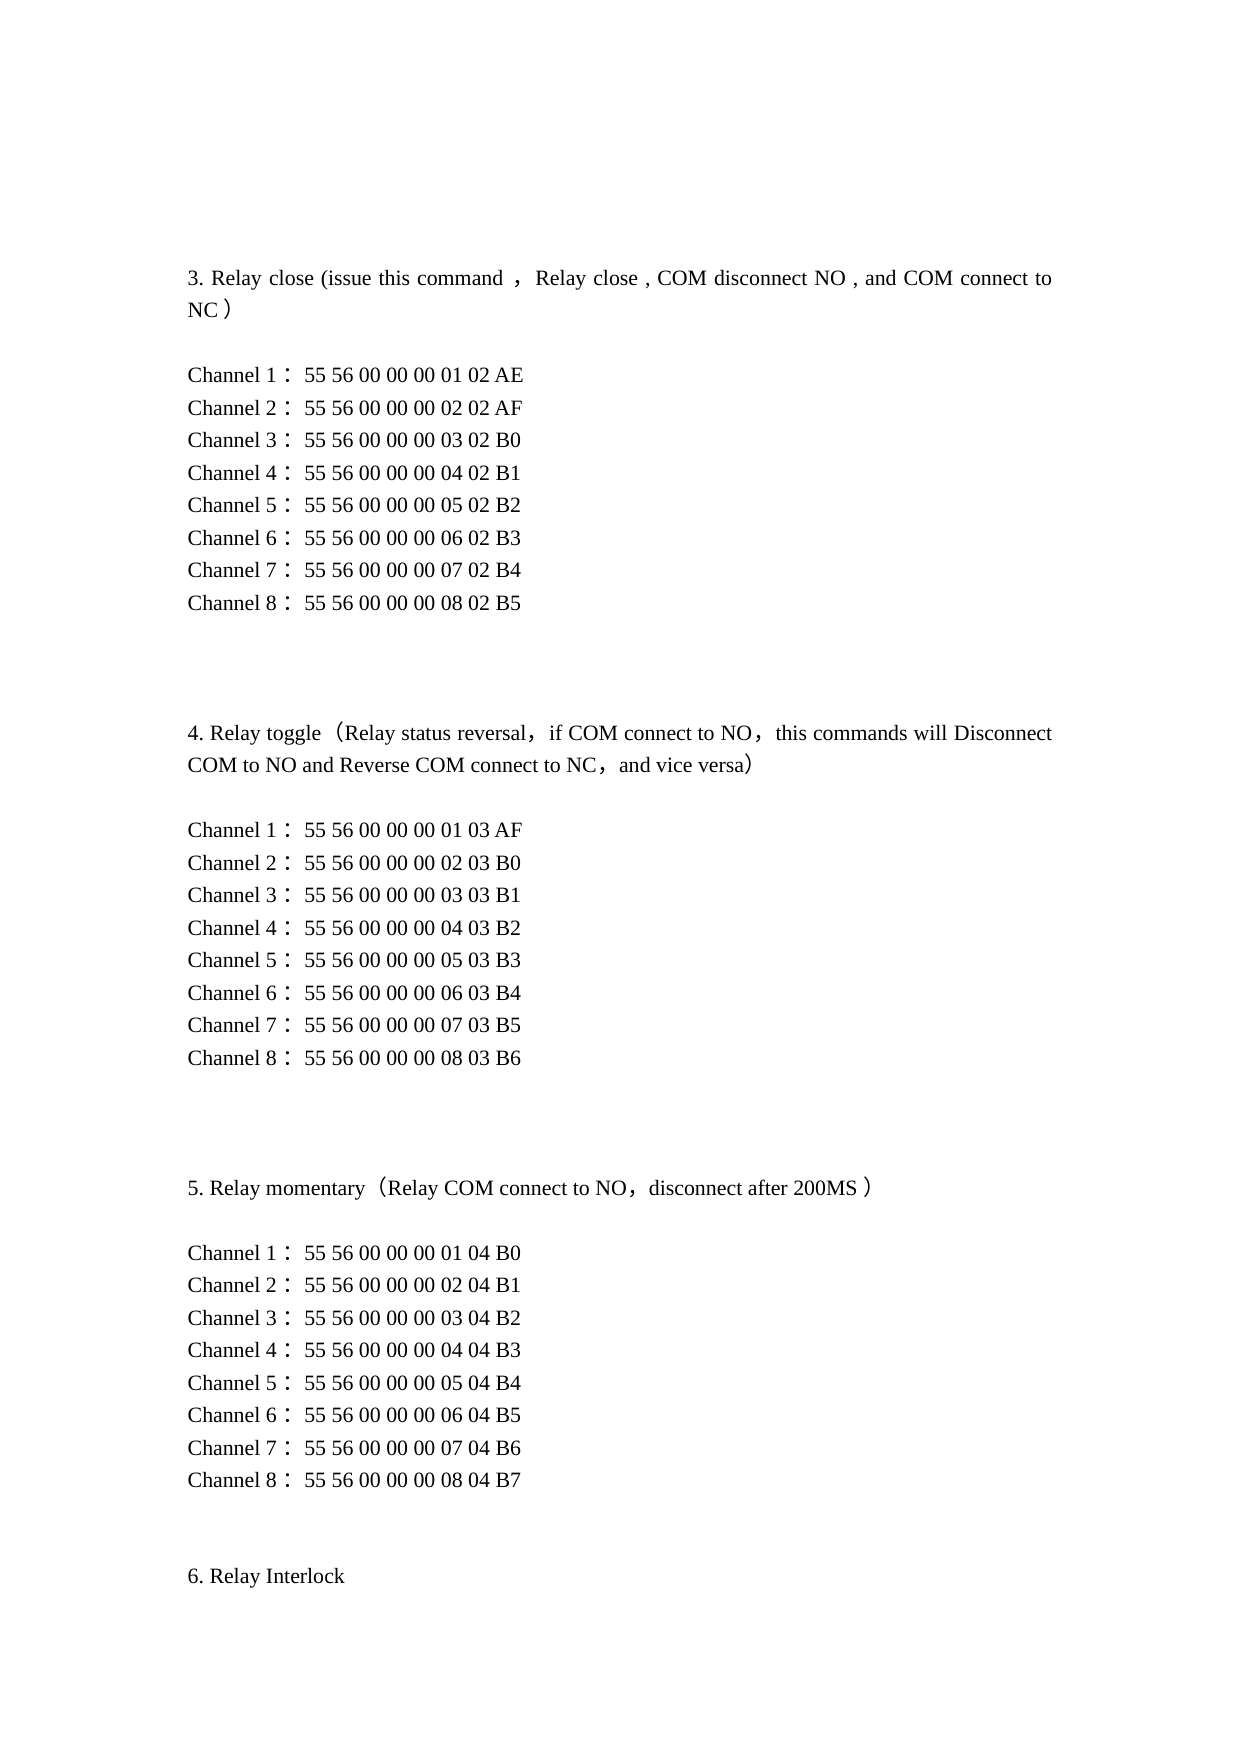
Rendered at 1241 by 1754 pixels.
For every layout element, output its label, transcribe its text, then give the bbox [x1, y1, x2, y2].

text 5. Relay momentary（Relay COM connect to NO，disconnect after 200MS ） [187, 1169, 1053, 1202]
text Channel 5 ：55 56 00 00 00 05 03 B3 [187, 942, 1053, 974]
text Channel 2 ：55 56 00 00 00 02 03 B0 [187, 844, 1053, 877]
text 6. Relay Interlock [187, 1559, 1053, 1592]
text Channel 3 ：55 56 00 00 00 03 02 B0 [187, 422, 1053, 454]
text Channel 4 ：55 56 00 00 00 04 02 B1 [187, 454, 1053, 487]
text Channel 4 ：55 56 00 00 00 04 04 B3 [187, 1332, 1053, 1364]
text Channel 3 ：55 56 00 00 00 03 03 B1 [187, 877, 1053, 909]
text Channel 2 ：55 56 00 00 00 02 04 B1 [187, 1267, 1053, 1299]
text 3. Relay close (issue this command ，Relay close , COM disconnect NO , and COM connect to NC ） [187, 259, 1053, 324]
text Channel 5 ：55 56 00 00 00 05 02 B2 [187, 487, 1053, 519]
text Channel 2 ：55 56 00 00 00 02 02 AF [187, 389, 1053, 422]
text Channel 6 ：55 56 00 00 00 06 03 B4 [187, 974, 1053, 1007]
text Channel 8 ：55 56 00 00 00 08 02 B5 [187, 584, 1053, 617]
text Channel 1 ：55 56 00 00 00 01 02 AE [187, 357, 1053, 389]
text Channel 3 ：55 56 00 00 00 03 04 B2 [187, 1299, 1053, 1332]
text Channel 6 ：55 56 00 00 00 06 02 B3 [187, 519, 1053, 552]
text Channel 8 ：55 56 00 00 00 08 03 B6 [187, 1039, 1053, 1072]
text 4. Relay toggle（Relay status reversal，if COM connect to NO，this commands will Disconnect COM to NO and Reverse COM connect to NC，and vice versa） [187, 714, 1053, 779]
text Channel 4 ：55 56 00 00 00 04 03 B2 [187, 909, 1053, 942]
text Channel 8 ：55 56 00 00 00 08 04 B7 [187, 1462, 1053, 1494]
text Channel 1 ：55 56 00 00 00 01 03 AF [187, 812, 1053, 844]
text Channel 7 ：55 56 00 00 00 07 04 B6 [187, 1429, 1053, 1462]
text Channel 7 ：55 56 00 00 00 07 02 B4 [187, 552, 1053, 584]
text Channel 5 ：55 56 00 00 00 05 04 B4 [187, 1364, 1053, 1397]
text Channel 6 ：55 56 00 00 00 06 04 B5 [187, 1397, 1053, 1429]
text Channel 7 ：55 56 00 00 00 07 03 B5 [187, 1007, 1053, 1039]
text Channel 1 ：55 56 00 00 00 01 04 B0 [187, 1234, 1053, 1267]
